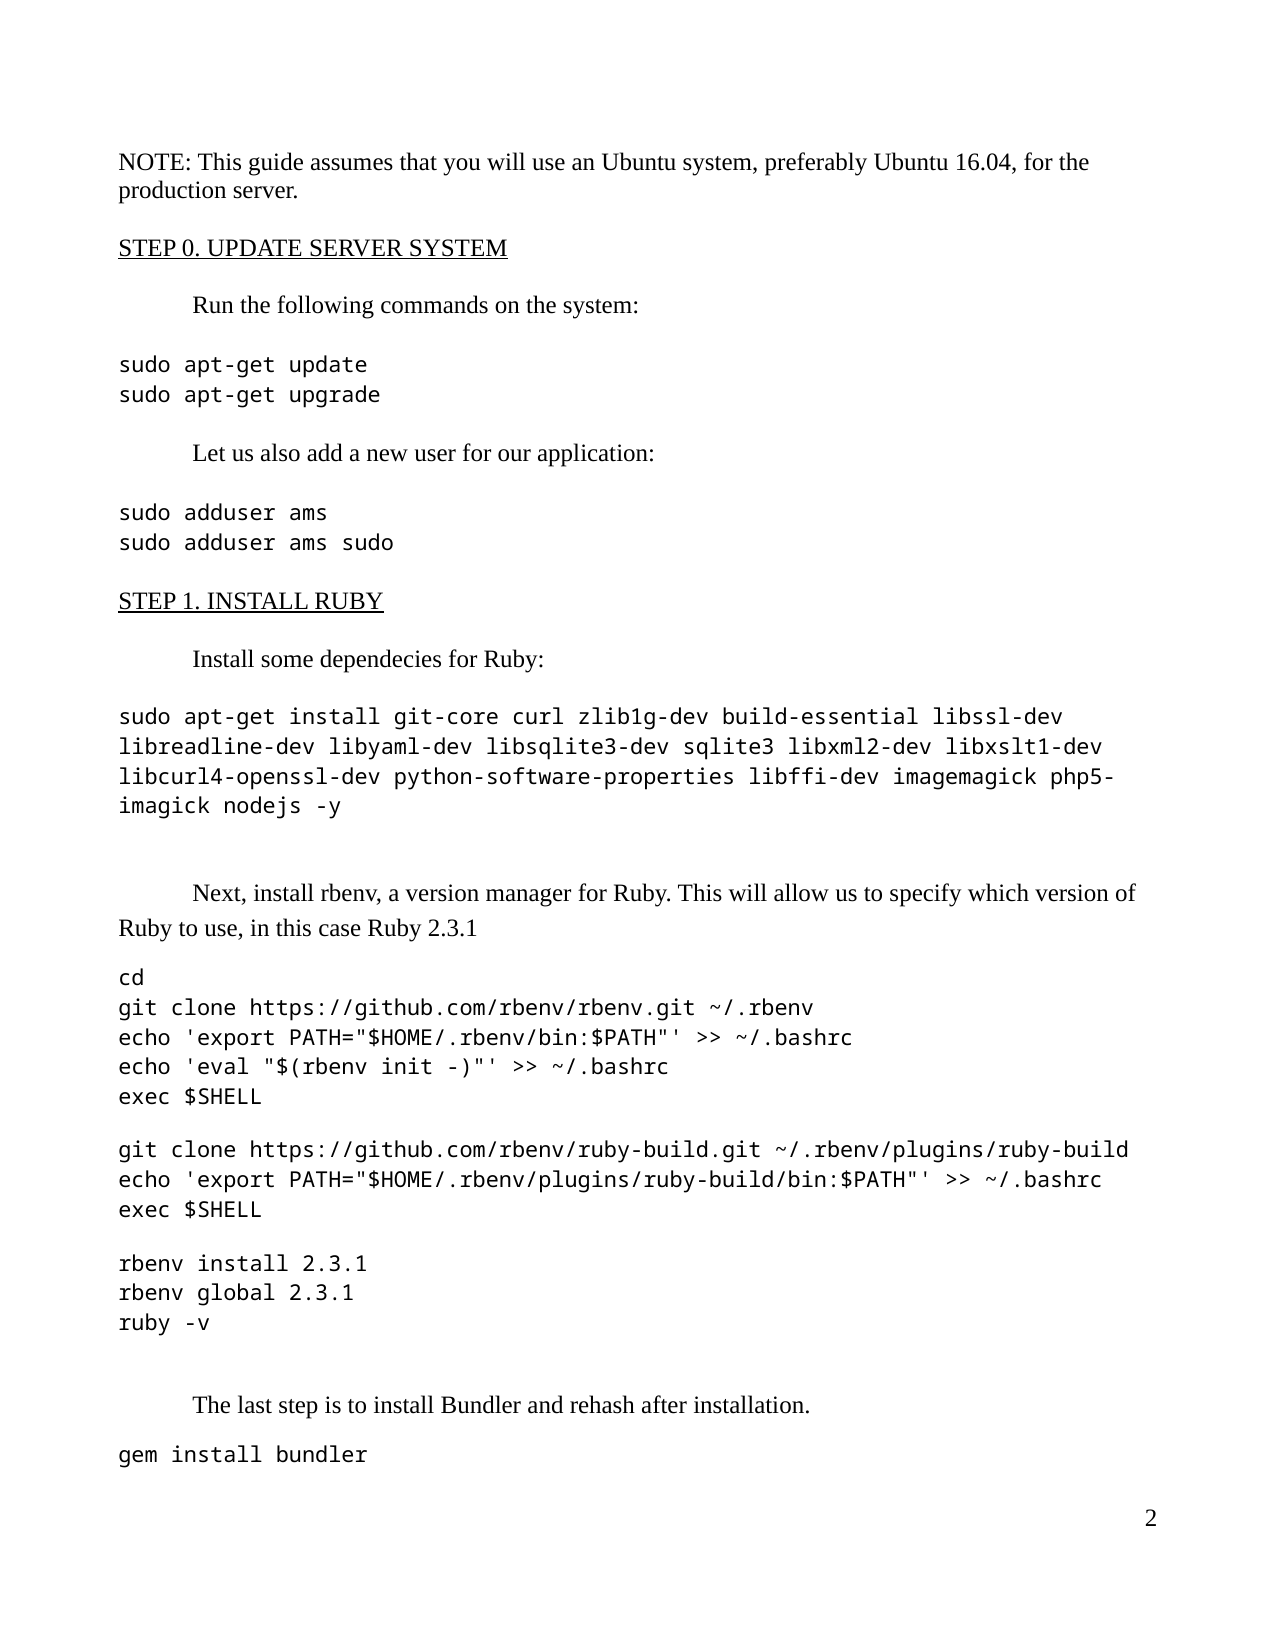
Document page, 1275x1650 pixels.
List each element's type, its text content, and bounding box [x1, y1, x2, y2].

text NOTE: This guide assumes that you will use an Ubuntu system, preferably Ubuntu 16.04, for the production server. [118, 147, 1157, 204]
text STEP 1. INSTALL RUBY [118, 586, 1157, 615]
text exec $SHELL [118, 1081, 1157, 1111]
text sudo apt-get install git-core curl zlib1g-dev build-essential libssl-dev libreadline-dev libyaml-dev libsqlite3-dev sqlite3 libxml2-dev libxslt1-dev libcurl4-openssl-dev python-software-properties libffi-dev imagemagick php5-imagick nodejs -y [118, 701, 1157, 820]
text STEP 0. UPDATE SERVER SYSTEM [118, 233, 1157, 262]
text The last step is to install Bundler and rehash after installation. [118, 1390, 1157, 1419]
text Install some dependecies for Ruby: [118, 644, 1157, 673]
text Run the following commands on the system: [118, 291, 1157, 319]
text git clone https://github.com/rbenv/ruby-build.git ~/.rbenv/plugins/ruby-build [118, 1134, 1157, 1164]
text rbenv install 2.3.1 [118, 1247, 1157, 1277]
text sudo adduser ams sudo [118, 527, 1157, 557]
text sudo adduser ams [118, 497, 1157, 527]
text git clone https://github.com/rbenv/rbenv.git ~/.rbenv [118, 992, 1157, 1021]
text cd [118, 962, 1157, 992]
text sudo apt-get upgrade [118, 379, 1157, 409]
text Next, install rbenv, a version manager for Ruby. This will allow us to specify which version of Ruby to use, in this case Ruby 2.3.1 [118, 878, 1157, 942]
text rbenv global 2.3.1 [118, 1277, 1157, 1307]
text Let us also add a new user for our application: [118, 438, 1157, 467]
text sudo apt-get update [118, 349, 1157, 379]
text echo 'eval "$(rbenv init -)"' >> ~/.bashrc [118, 1051, 1157, 1081]
text echo 'export PATH="$HOME/.rbenv/bin:$PATH"' >> ~/.bashrc [118, 1021, 1157, 1051]
text gem install bundler [118, 1439, 1157, 1469]
text ruby -v [118, 1307, 1157, 1337]
text exec $SHELL [118, 1194, 1157, 1224]
text echo 'export PATH="$HOME/.rbenv/plugins/ruby-build/bin:$PATH"' >> ~/.bashrc [118, 1164, 1157, 1194]
